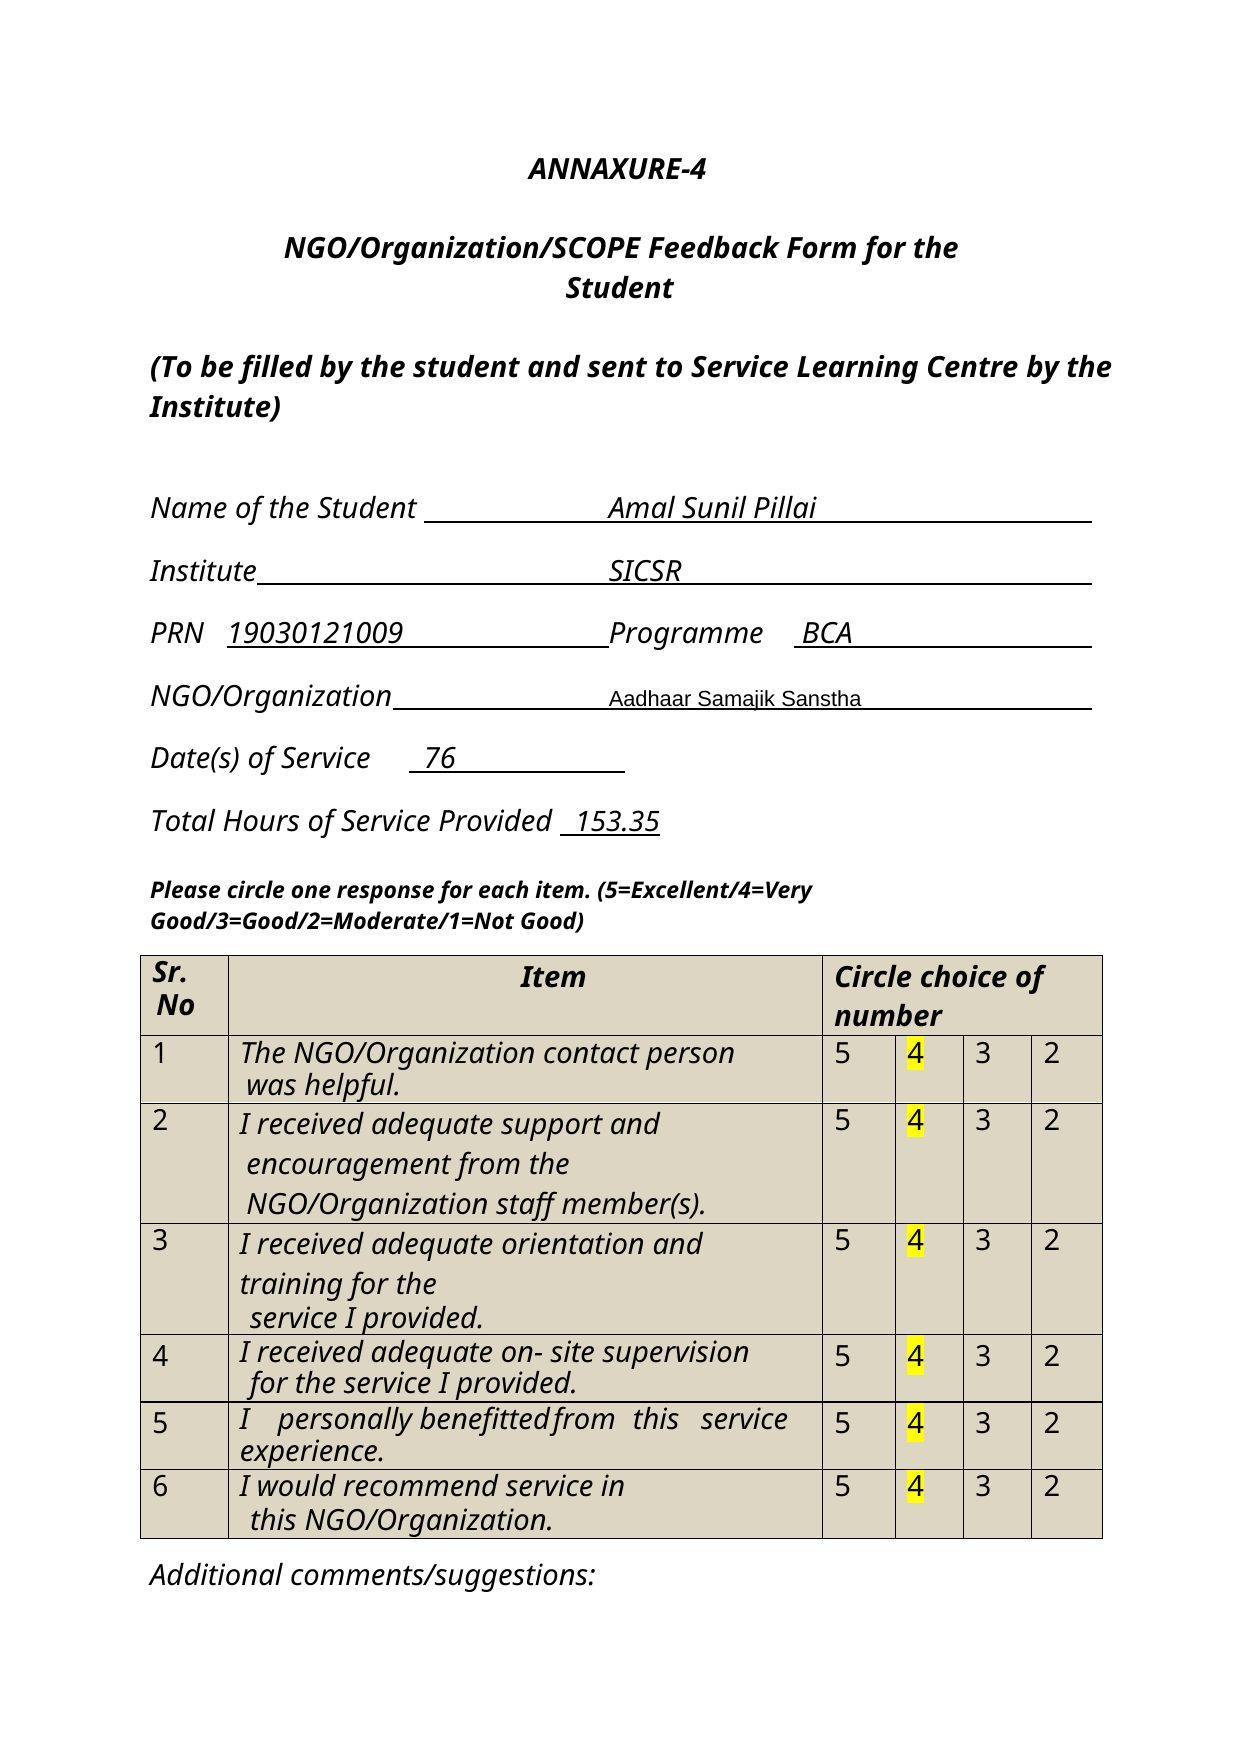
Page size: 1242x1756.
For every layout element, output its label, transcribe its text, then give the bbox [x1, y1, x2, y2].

table_cell 3 [964, 1335, 1031, 1401]
table_cell 4 [896, 1104, 963, 1223]
table_cell 3 [964, 1036, 1031, 1102]
table_cell 3 [964, 1104, 1031, 1223]
text Please circle one response for each item. (5=Excellent/4=Very Good/3=Good/2=Moderate/1=Not Good) [150, 874, 1062, 936]
table_cell 2 [141, 1104, 228, 1223]
table_cell 4 [896, 1335, 963, 1401]
text Additional comments/suggestions: [150, 1554, 1117, 1594]
table_cell 3 [964, 1224, 1031, 1334]
table_header Sr. No [141, 956, 228, 1035]
table_cell 4 [896, 1470, 963, 1538]
table_header Circle choice of number [823, 956, 1102, 1035]
table_cell 3 [141, 1224, 228, 1334]
table_cell 2 [1032, 1104, 1102, 1223]
table_header Item [229, 956, 822, 1035]
table_cell 5 [141, 1403, 228, 1469]
table_cell 2 [1032, 1403, 1102, 1469]
table_cell 4 [896, 1036, 963, 1102]
table_cell 4 [141, 1335, 228, 1401]
table_cell 5 [823, 1335, 895, 1401]
table_cell 2 [1032, 1470, 1102, 1538]
table_cell 5 [823, 1224, 895, 1334]
text Total Hours of Service Provided 153.35 [150, 800, 1102, 840]
table_cell 2 [1032, 1036, 1102, 1102]
table_cell 3 [964, 1470, 1031, 1538]
table_cell The NGO/Organization contact person was helpful. [229, 1036, 822, 1102]
text Name of the Student Amal Sunil Pillai Institute SICSR PRN 19030121009 Programme BCA NGO/Organization Aadhaar Samajik Sanstha Date(s) of Service 76 [150, 487, 1102, 777]
table_cell I personally benefitted from this service experience. [229, 1403, 822, 1469]
table_cell 5 [823, 1470, 895, 1538]
table_cell 2 [1032, 1224, 1102, 1334]
table_cell 5 [823, 1036, 895, 1102]
subtitle (To be filled by the student and sent to Service Learning Centre by the Institute) [150, 346, 1117, 426]
table_cell I received adequate on- site supervision for the service I provided. [229, 1335, 822, 1401]
table_cell 4 [896, 1224, 963, 1334]
table_cell 5 [823, 1403, 895, 1469]
table_cell I received adequate orientation and training for the service I provided. [229, 1224, 822, 1334]
table_cell 2 [1032, 1335, 1102, 1401]
table_cell I received adequate support and encouragement from the NGO/Organization staff member(s). [229, 1104, 822, 1223]
table_cell 4 [896, 1403, 963, 1469]
text NGO/Organization/SCOPE Feedback Form for the Student [266, 227, 977, 307]
subtitle ANNAXURE-4 [262, 148, 977, 188]
table_cell I would recommend service in this NGO/Organization. [229, 1470, 822, 1538]
table_cell 6 [141, 1470, 228, 1538]
table_cell 5 [823, 1104, 895, 1223]
table_cell 3 [964, 1403, 1031, 1469]
table_cell 1 [141, 1036, 228, 1102]
